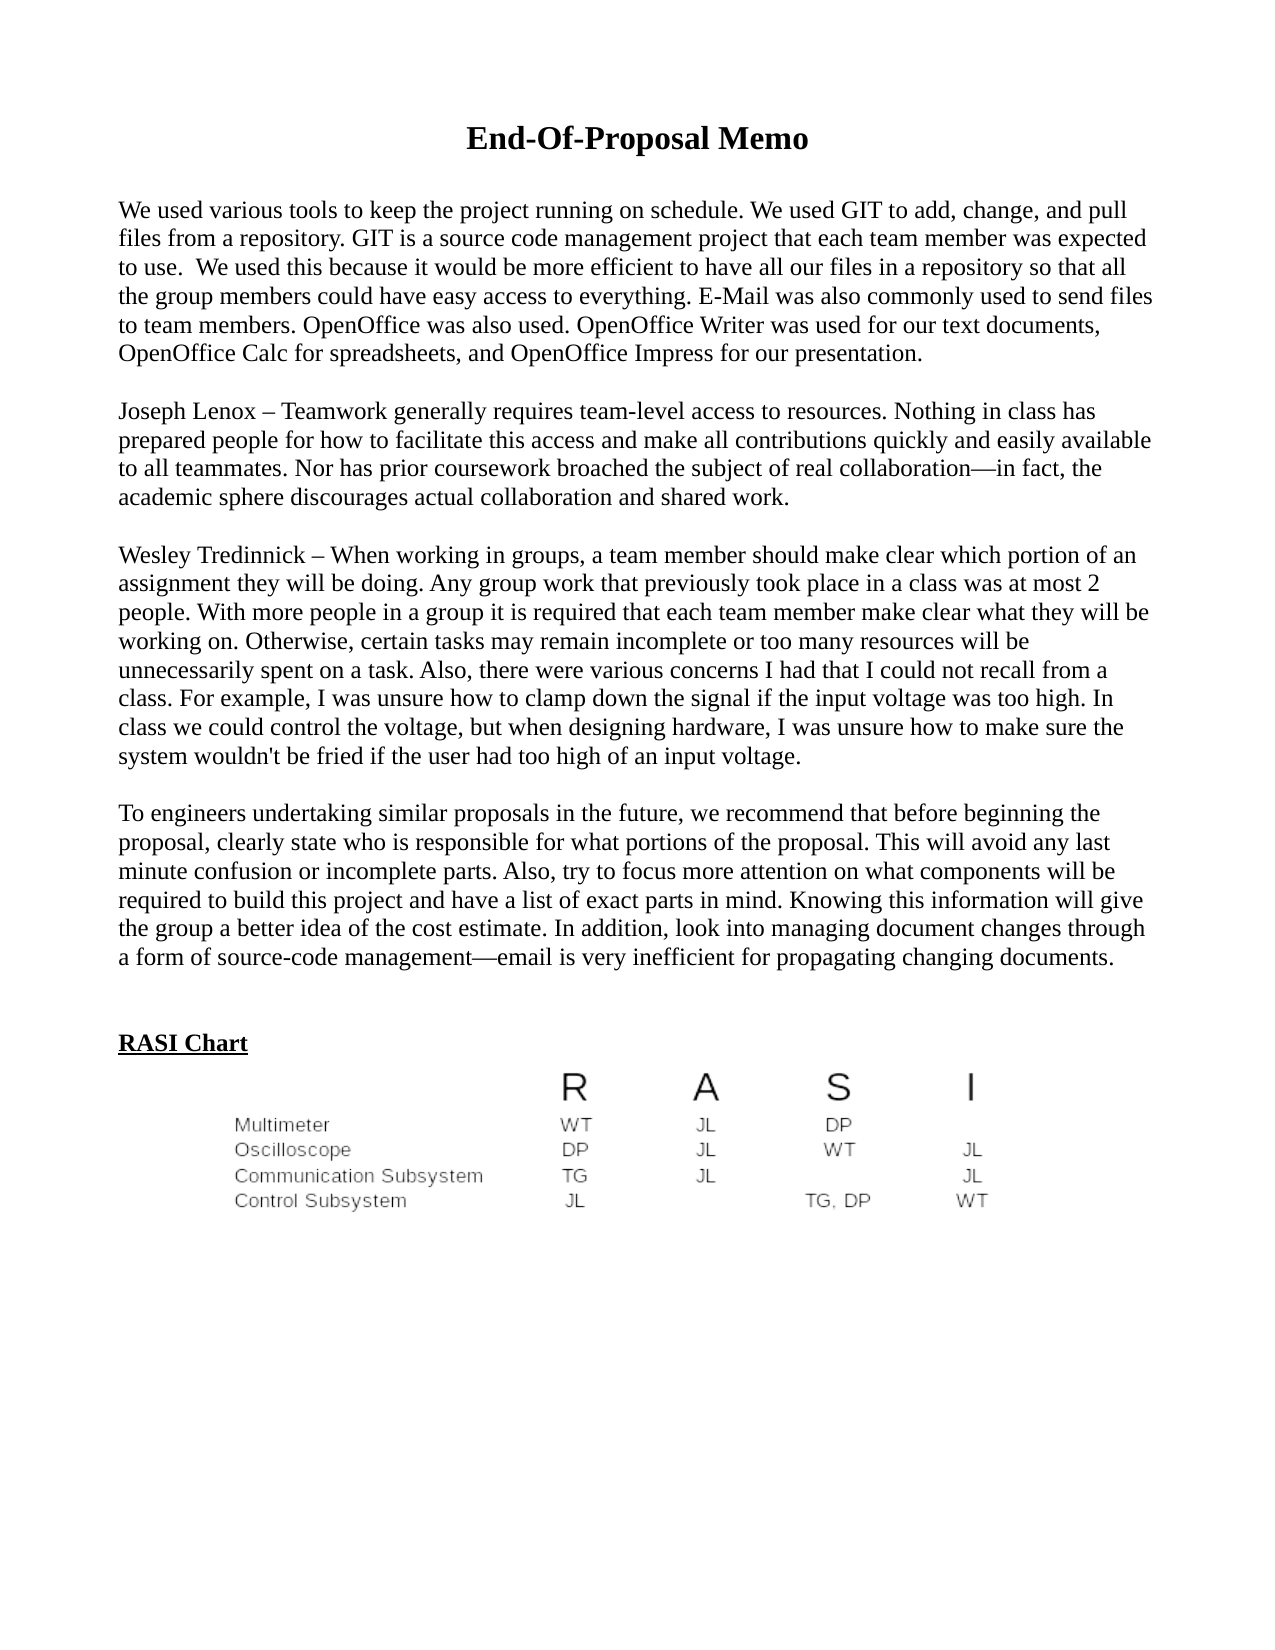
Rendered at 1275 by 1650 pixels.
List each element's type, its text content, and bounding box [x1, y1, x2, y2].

text Wesley Tredinnick – When working in groups, a team member should make clear which portion of an assignment they will be doing. Any group work that previously took place in a class was at most 2 people. With more people in a group it is required that each team member make clear what they will be working on. Otherwise, certain tasks may remain incomplete or too many resources will be unnecessarily spent on a task. Also, there were various concerns I had that I could not recall from a class. For example, I was unsure how to clamp down the signal if the input voltage was too high. In class we could control the voltage, but when designing hardware, I was unsure how to make sure the system wouldn't be fried if the user had too high of an input voltage. [118, 540, 1157, 770]
text To engineers undertaking similar proposals in the future, we recommend that before beginning the proposal, clearly state who is responsible for what portions of the proposal. This will avoid any last minute confusion or incomplete parts. Also, try to focus more attention on what components will be required to build this project and have a list of exact parts in mind. Knowing this information will give the group a better idea of the cost estimate. In addition, look into managing document changes through a form of source-code management—email is very inefficient for propagating changing documents. [118, 798, 1157, 971]
text Joseph Lenox – Teamwork generally requires team-level access to resources. Nothing in class has prepared people for how to facilitate this access and make all contributions quickly and easily available to all teammates. Nor has prior coursework broached the subject of real collaboration—in fact, the academic sphere discourages actual collaboration and shared work. [118, 396, 1157, 511]
text End-Of-Proposal Memo [118, 118, 1157, 156]
text RASI Chart [118, 1028, 1157, 1057]
text We used various tools to keep the project running on schedule. We used GIT to add, change, and pull files from a repository. GIT is a source code management project that each team member was expected to use. We used this because it would be more efficient to have all our files in a repository so that all the group members could have easy access to everything. E-Mail was also commonly used to send files to team members. OpenOffice was also used. OpenOffice Writer was used for our text documents, OpenOffice Calc for spreadsheets, and OpenOffice Impress for our presentation. [118, 195, 1157, 367]
